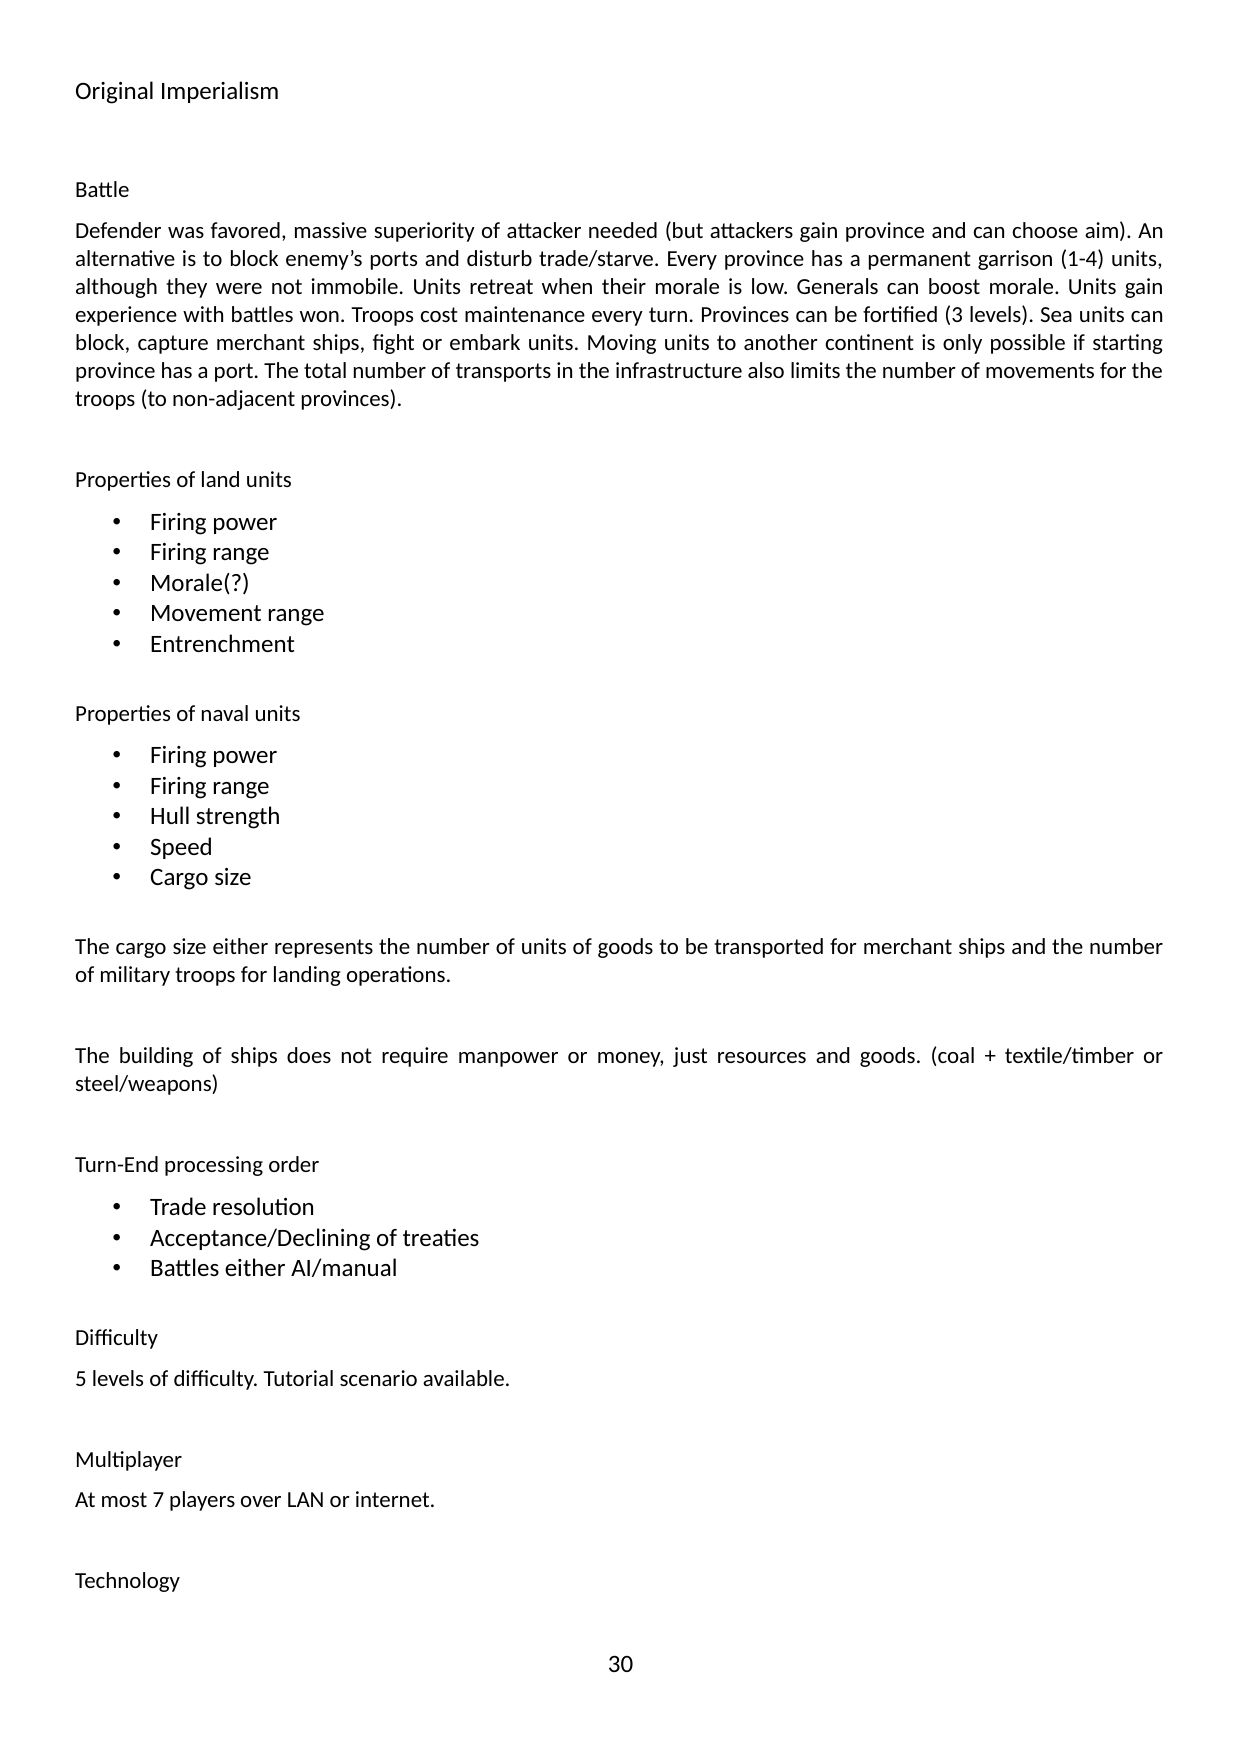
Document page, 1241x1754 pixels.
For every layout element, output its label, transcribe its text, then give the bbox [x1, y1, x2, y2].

text Properties of land units [75, 465, 1166, 493]
text Properties of naval units [75, 699, 1166, 727]
list Movement range [112, 597, 1166, 628]
list Firing range [112, 770, 1166, 800]
list Cargo size [112, 861, 1166, 892]
list Hull strength [112, 800, 1166, 831]
list Firing power [112, 739, 1166, 770]
list Morale(?) [112, 567, 1166, 597]
text 5 levels of difficulty. Tutorial scenario available. [75, 1364, 1166, 1392]
text Technology [75, 1566, 1166, 1594]
list Battles either AI/manual [112, 1252, 1166, 1283]
text At most 7 players over LAN or internet. [75, 1485, 1166, 1513]
list Entrenchment [112, 628, 1166, 658]
text Multiplayer [75, 1445, 1166, 1473]
text Difficulty [75, 1323, 1166, 1351]
list Speed [112, 831, 1166, 861]
list Firing range [112, 536, 1166, 567]
list Acceptance/Declining of treaties [112, 1222, 1166, 1252]
text The building of ships does not require manpower or money, just resources and goods. (coal + textile/timber or steel/weapons) [75, 1042, 1166, 1098]
text Defender was favored, massive superiority of attacker needed (but attackers gain province and can choose aim). An alternative is to block enemy’s ports and disturb trade/starve. Every province has a permanent garrison (1-4) units, although they were not immobile. Units retreat when their morale is low. Generals can boost morale. Units gain experience with battles won. Troops cost maintenance every turn. Provinces can be fortified (3 levels). Sea units can block, capture merchant ships, fight or embark units. Moving units to another continent is only possible if starting province has a port. The total number of transports in the infrastructure also limits the number of movements for the troops (to non-adjacent provinces). [75, 216, 1166, 412]
list Trade resolution [112, 1191, 1166, 1222]
text Turn-End processing order [75, 1151, 1166, 1179]
text Battle [75, 176, 1166, 203]
text The cargo size either represents the number of units of goods to be transported for merchant ships and the number of military troops for landing operations. [75, 932, 1166, 988]
list Firing power [112, 506, 1166, 536]
